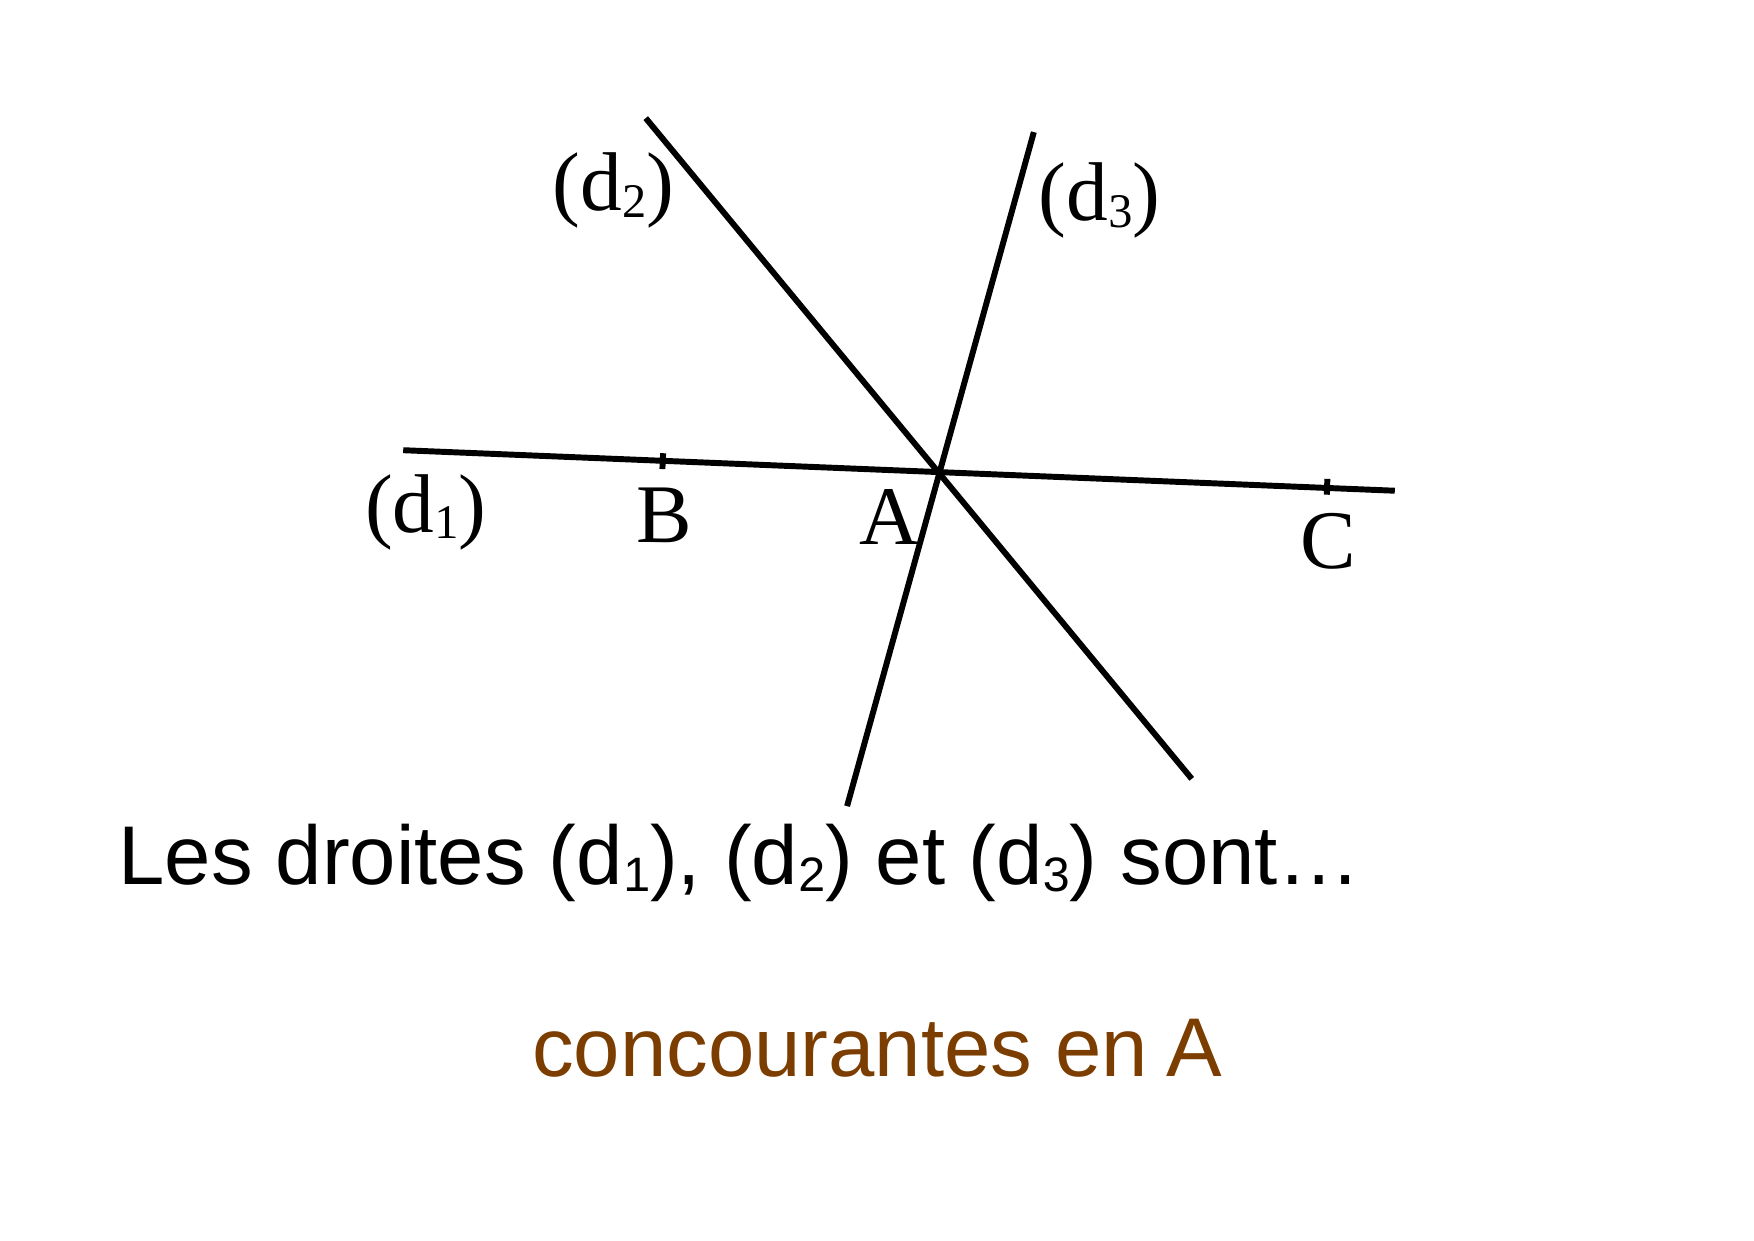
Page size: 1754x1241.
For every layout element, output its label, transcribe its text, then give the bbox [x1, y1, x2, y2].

text Les droites (d1), (d2) et (d3) sont… [118, 806, 1636, 902]
text concourantes en A [118, 998, 1636, 1094]
